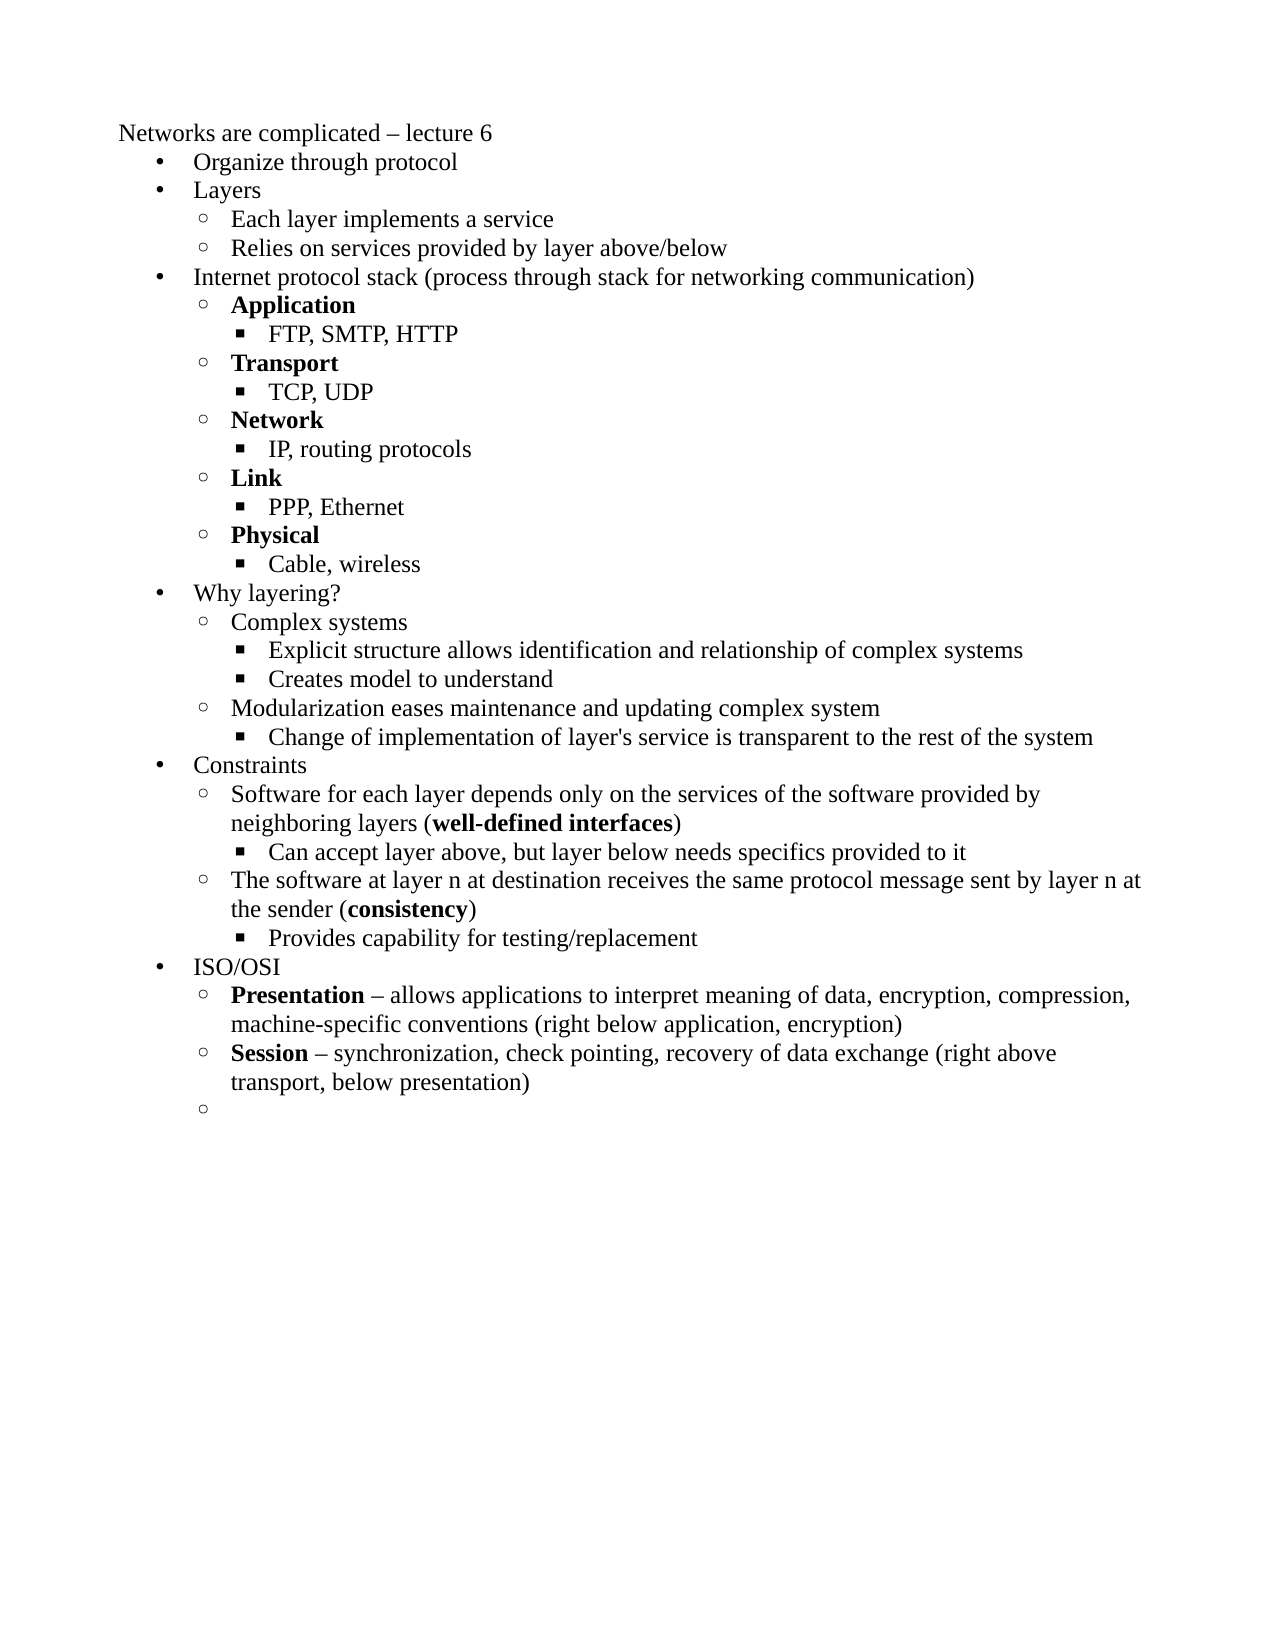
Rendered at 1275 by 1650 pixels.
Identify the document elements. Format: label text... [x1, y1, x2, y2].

list Transport [193, 348, 1157, 377]
list Link [193, 463, 1157, 492]
list Internet protocol stack (process through stack for networking communication) [156, 262, 1157, 291]
list Each layer implements a service [193, 204, 1157, 233]
list PPP, Ethernet [231, 492, 1157, 521]
list Organize through protocol [156, 147, 1157, 176]
list Creates model to understand [231, 664, 1157, 693]
text Networks are complicated – lecture 6 [118, 118, 1157, 147]
list Physical [193, 521, 1157, 549]
list ISO/OSI [156, 952, 1157, 981]
list The software at layer n at destination receives the same protocol message sent by layer n at the sender (consistency) [193, 866, 1157, 923]
list TCP, UDP [231, 377, 1157, 406]
list Complex systems [193, 607, 1157, 636]
list Network [193, 406, 1157, 434]
list Session – synchronization, check pointing, recovery of data exchange (right above transport, below presentation) [193, 1038, 1157, 1096]
list FTP, SMTP, HTTP [231, 319, 1157, 348]
list Layers [156, 176, 1157, 204]
list Modularization eases maintenance and updating complex system [193, 693, 1157, 722]
list Change of implementation of layer's service is transparent to the rest of the system [231, 722, 1157, 751]
list Application [193, 291, 1157, 319]
list Cable, wireless [231, 549, 1157, 578]
list Explicit structure allows identification and relationship of complex systems [231, 636, 1157, 664]
list Why layering? [156, 578, 1157, 607]
list Constraints [156, 751, 1157, 779]
list IP, routing protocols [231, 434, 1157, 463]
list Provides capability for testing/replacement [231, 923, 1157, 952]
list Relies on services provided by layer above/below [193, 233, 1157, 262]
list Presentation – allows applications to interpret meaning of data, encryption, compression, machine-specific conventions (right below application, encryption) [193, 981, 1157, 1038]
list Can accept layer above, but layer below needs specifics provided to it [231, 837, 1157, 866]
list Software for each layer depends only on the services of the software provided by neighboring layers (well-defined interfaces) [193, 779, 1157, 837]
